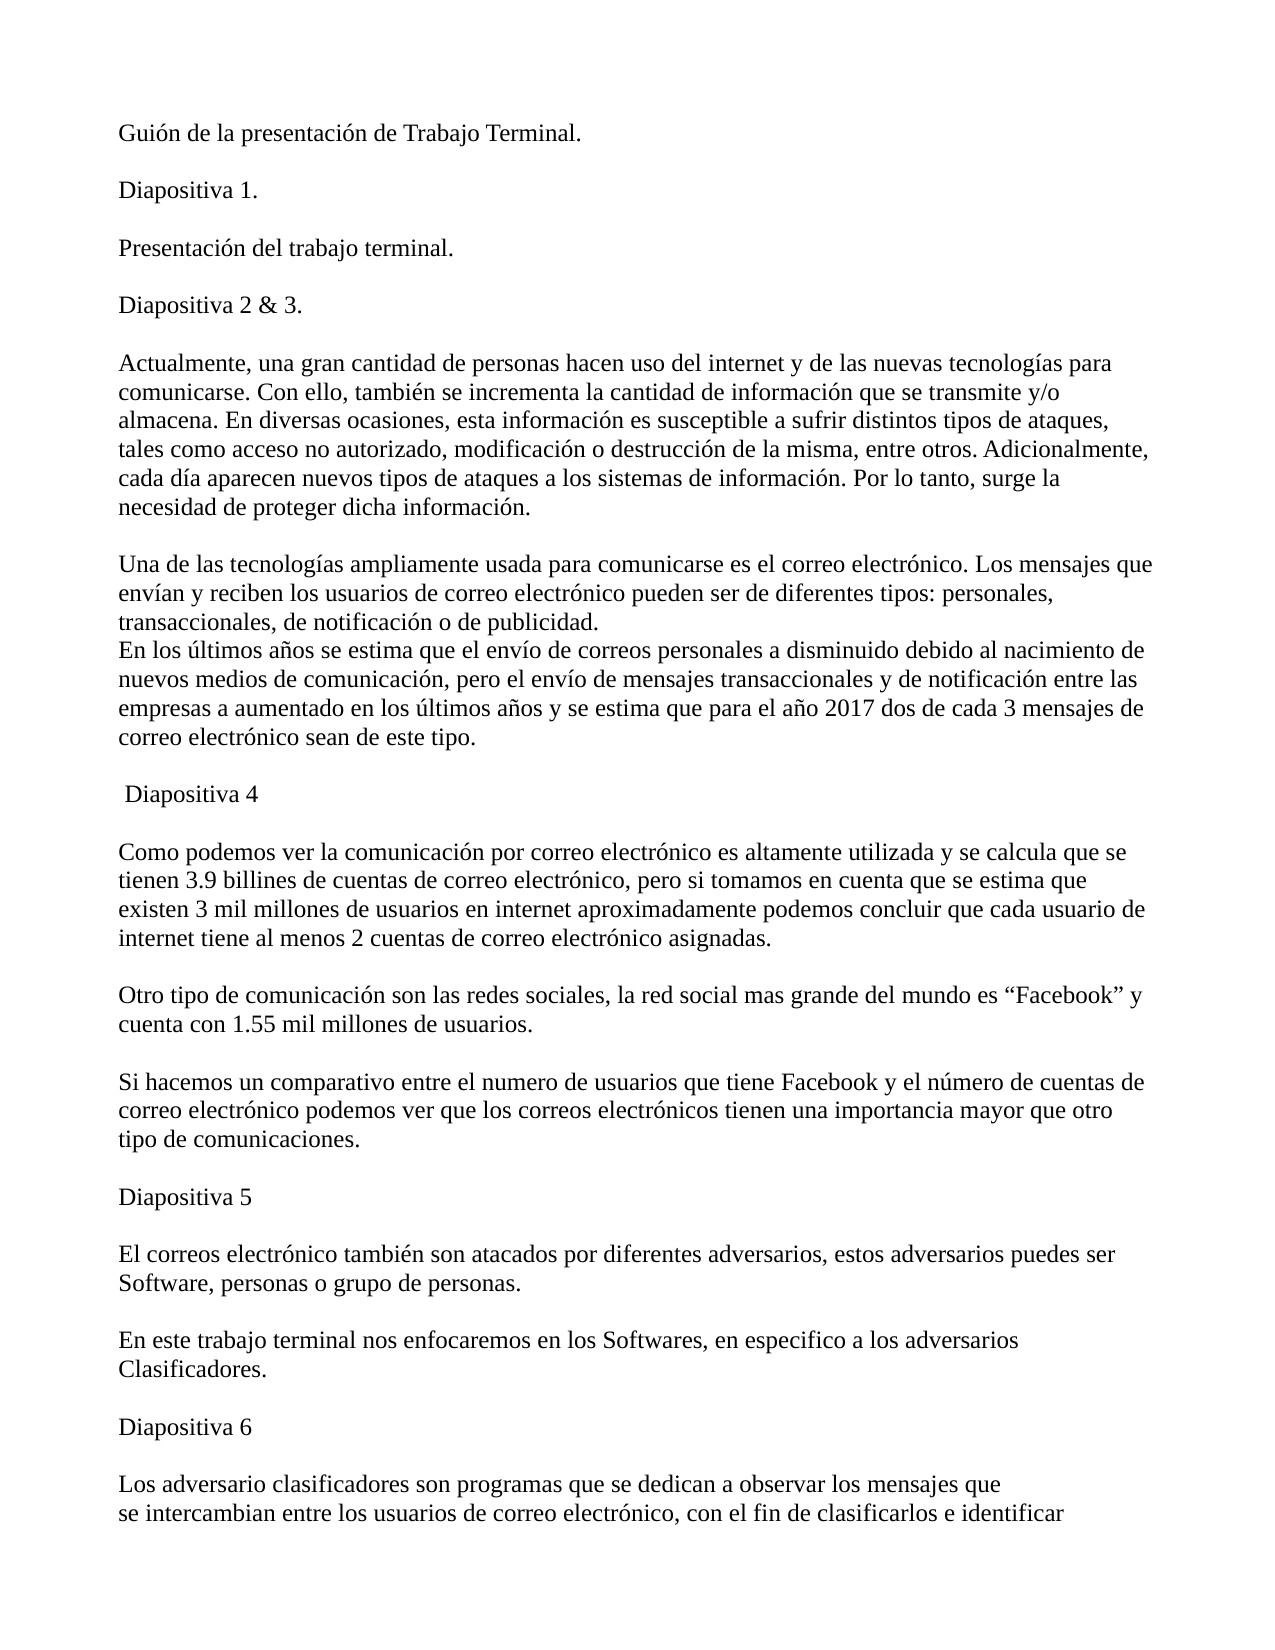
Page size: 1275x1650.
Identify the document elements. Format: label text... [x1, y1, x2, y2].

text Actualmente, una gran cantidad de personas hacen uso del internet y de las nuevas tecnologías para comunicarse. Con ello, también se incrementa la cantidad de información que se transmite y/o almacena. En diversas ocasiones, esta información es susceptible a sufrir distintos tipos de ataques, tales como acceso no autorizado, modificación o destrucción de la misma, entre otros. Adicionalmente, cada día aparecen nuevos tipos de ataques a los sistemas de información. Por lo tanto, surge la necesidad de proteger dicha información. [118, 348, 1157, 521]
text Diapositiva 4 [118, 779, 1157, 808]
text Diapositiva 1. [118, 176, 1157, 204]
text Como podemos ver la comunicación por correo electrónico es altamente utilizada y se calcula que se tienen 3.9 billines de cuentas de correo electrónico, pero si tomamos en cuenta que se estima que existen 3 mil millones de usuarios en internet aproximadamente podemos concluir que cada usuario de internet tiene al menos 2 cuentas de correo electrónico asignadas. [118, 837, 1157, 952]
text Una de las tecnologías ampliamente usada para comunicarse es el correo electrónico. Los mensajes que envían y reciben los usuarios de correo electrónico pueden ser de diferentes tipos: personales, transaccionales, de notificación o de publicidad. [118, 549, 1157, 636]
text Diapositiva 2 & 3. [118, 291, 1157, 319]
text En este trabajo terminal nos enfocaremos en los Softwares, en especifico a los adversarios Clasificadores. [118, 1326, 1157, 1383]
text Guión de la presentación de Trabajo Terminal. [118, 118, 1157, 147]
text Diapositiva 6 [118, 1412, 1157, 1441]
text En los últimos años se estima que el envío de correos personales a disminuido debido al nacimiento de nuevos medios de comunicación, pero el envío de mensajes transaccionales y de notificación entre las empresas a aumentado en los últimos años y se estima que para el año 2017 dos de cada 3 mensajes de correo electrónico sean de este tipo. [118, 636, 1157, 751]
text El correos electrónico también son atacados por diferentes adversarios, estos adversarios puedes ser Software, personas o grupo de personas. [118, 1239, 1157, 1297]
text Presentación del trabajo terminal. [118, 233, 1157, 262]
text Si hacemos un comparativo entre el numero de usuarios que tiene Facebook y el número de cuentas de correo electrónico podemos ver que los correos electrónicos tienen una importancia mayor que otro tipo de comunicaciones. [118, 1067, 1157, 1153]
text se intercambian entre los usuarios de correo electrónico, con el fin de clasificarlos e identificar [118, 1498, 1157, 1527]
text Los adversario clasificadores son programas que se dedican a observar los mensajes que [118, 1469, 1157, 1498]
text Otro tipo de comunicación son las redes sociales, la red social mas grande del mundo es “Facebook” y cuenta con 1.55 mil millones de usuarios. [118, 981, 1157, 1038]
text Diapositiva 5 [118, 1182, 1157, 1211]
